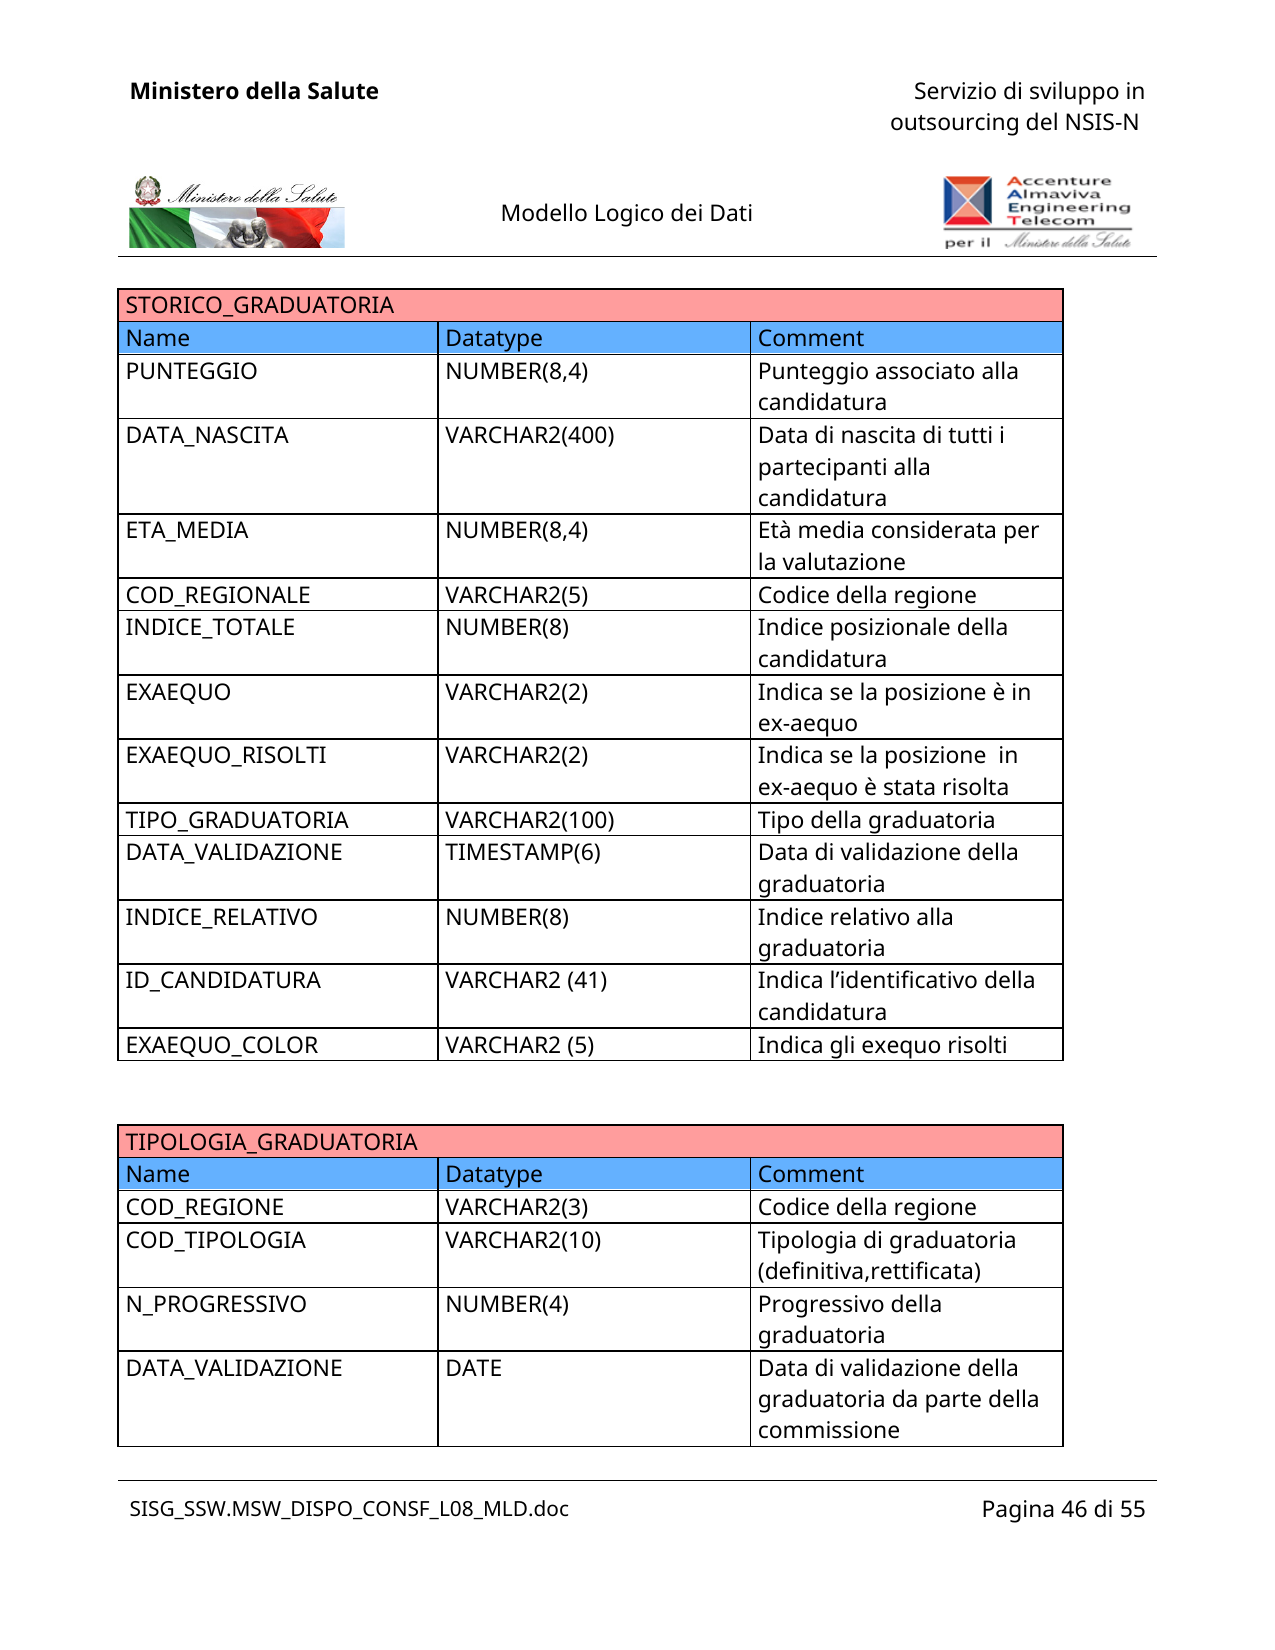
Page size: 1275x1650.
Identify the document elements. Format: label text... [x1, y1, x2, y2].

table_header STORICO_GRADUATORIA [119, 290, 1062, 321]
table_cell Tipo della graduatoria [751, 804, 1062, 835]
table_cell EXAEQUO_RISOLTI [119, 740, 437, 802]
table_cell Indica se la posizione in ex-aequo è stata risolta [751, 740, 1062, 802]
table_cell Datatype [439, 322, 750, 353]
table_cell Indica l’identificativo della candidatura [751, 965, 1062, 1027]
table_cell Data di nascita di tutti i partecipanti alla candidatura [751, 419, 1062, 513]
table_cell NUMBER(8) [439, 611, 750, 674]
table_cell EXAEQUO_COLOR [119, 1029, 437, 1060]
table_cell DATA_VALIDAZIONE [119, 1352, 437, 1446]
table_cell Data di validazione della graduatoria [751, 836, 1062, 899]
table_cell DATE [439, 1352, 750, 1446]
table_cell VARCHAR2 (5) [439, 1029, 750, 1060]
table_cell VARCHAR2(400) [439, 419, 750, 513]
table_cell Tipologia di graduatoria (definitiva,rettificata) [751, 1224, 1062, 1286]
table_cell Name [119, 1158, 437, 1189]
table_cell NUMBER(8) [439, 901, 750, 963]
table_cell COD_REGIONE [119, 1191, 437, 1222]
table_cell Datatype [439, 1158, 750, 1189]
table_cell Età media considerata per la valutazione [751, 515, 1062, 577]
table_cell COD_TIPOLOGIA [119, 1224, 437, 1286]
table_cell Punteggio associato alla candidatura [751, 355, 1062, 418]
table_cell Name [119, 322, 437, 353]
table_cell Codice della regione [751, 1191, 1062, 1222]
table_cell Indice posizionale della candidatura [751, 611, 1062, 674]
table_cell NUMBER(4) [439, 1288, 750, 1350]
table_header TIPOLOGIA_GRADUATORIA [119, 1126, 1062, 1157]
table_cell VARCHAR2 (41) [439, 965, 750, 1027]
table_cell Data di validazione della graduatoria da parte della commissione [751, 1352, 1062, 1446]
table_cell Comment [751, 1158, 1062, 1189]
table_cell VARCHAR2(2) [439, 676, 750, 738]
table_cell COD_REGIONALE [119, 579, 437, 610]
table_cell VARCHAR2(5) [439, 579, 750, 610]
table_cell ETA_MEDIA [119, 515, 437, 577]
table_cell ID_CANDIDATURA [119, 965, 437, 1027]
table_cell N_PROGRESSIVO [119, 1288, 437, 1350]
table_cell VARCHAR2(100) [439, 804, 750, 835]
table_cell NUMBER(8,4) [439, 515, 750, 577]
table_cell Codice della regione [751, 579, 1062, 610]
table_cell Indice relativo alla graduatoria [751, 901, 1062, 963]
table_cell Indica se la posizione è in ex-aequo [751, 676, 1062, 738]
table_cell VARCHAR2(3) [439, 1191, 750, 1222]
table_cell DATA_NASCITA [119, 419, 437, 513]
table_cell INDICE_TOTALE [119, 611, 437, 674]
table_cell NUMBER(8,4) [439, 355, 750, 418]
table_cell VARCHAR2(2) [439, 740, 750, 802]
table_cell Progressivo della graduatoria [751, 1288, 1062, 1350]
table_cell VARCHAR2(10) [439, 1224, 750, 1286]
table_cell PUNTEGGIO [119, 355, 437, 418]
table_cell EXAEQUO [119, 676, 437, 738]
table_cell TIMESTAMP(6) [439, 836, 750, 899]
table_cell TIPO_GRADUATORIA [119, 804, 437, 835]
table_cell DATA_VALIDAZIONE [119, 836, 437, 899]
table_cell INDICE_RELATIVO [119, 901, 437, 963]
table_cell Comment [751, 322, 1062, 353]
table_cell Indica gli exequo risolti [751, 1029, 1062, 1060]
